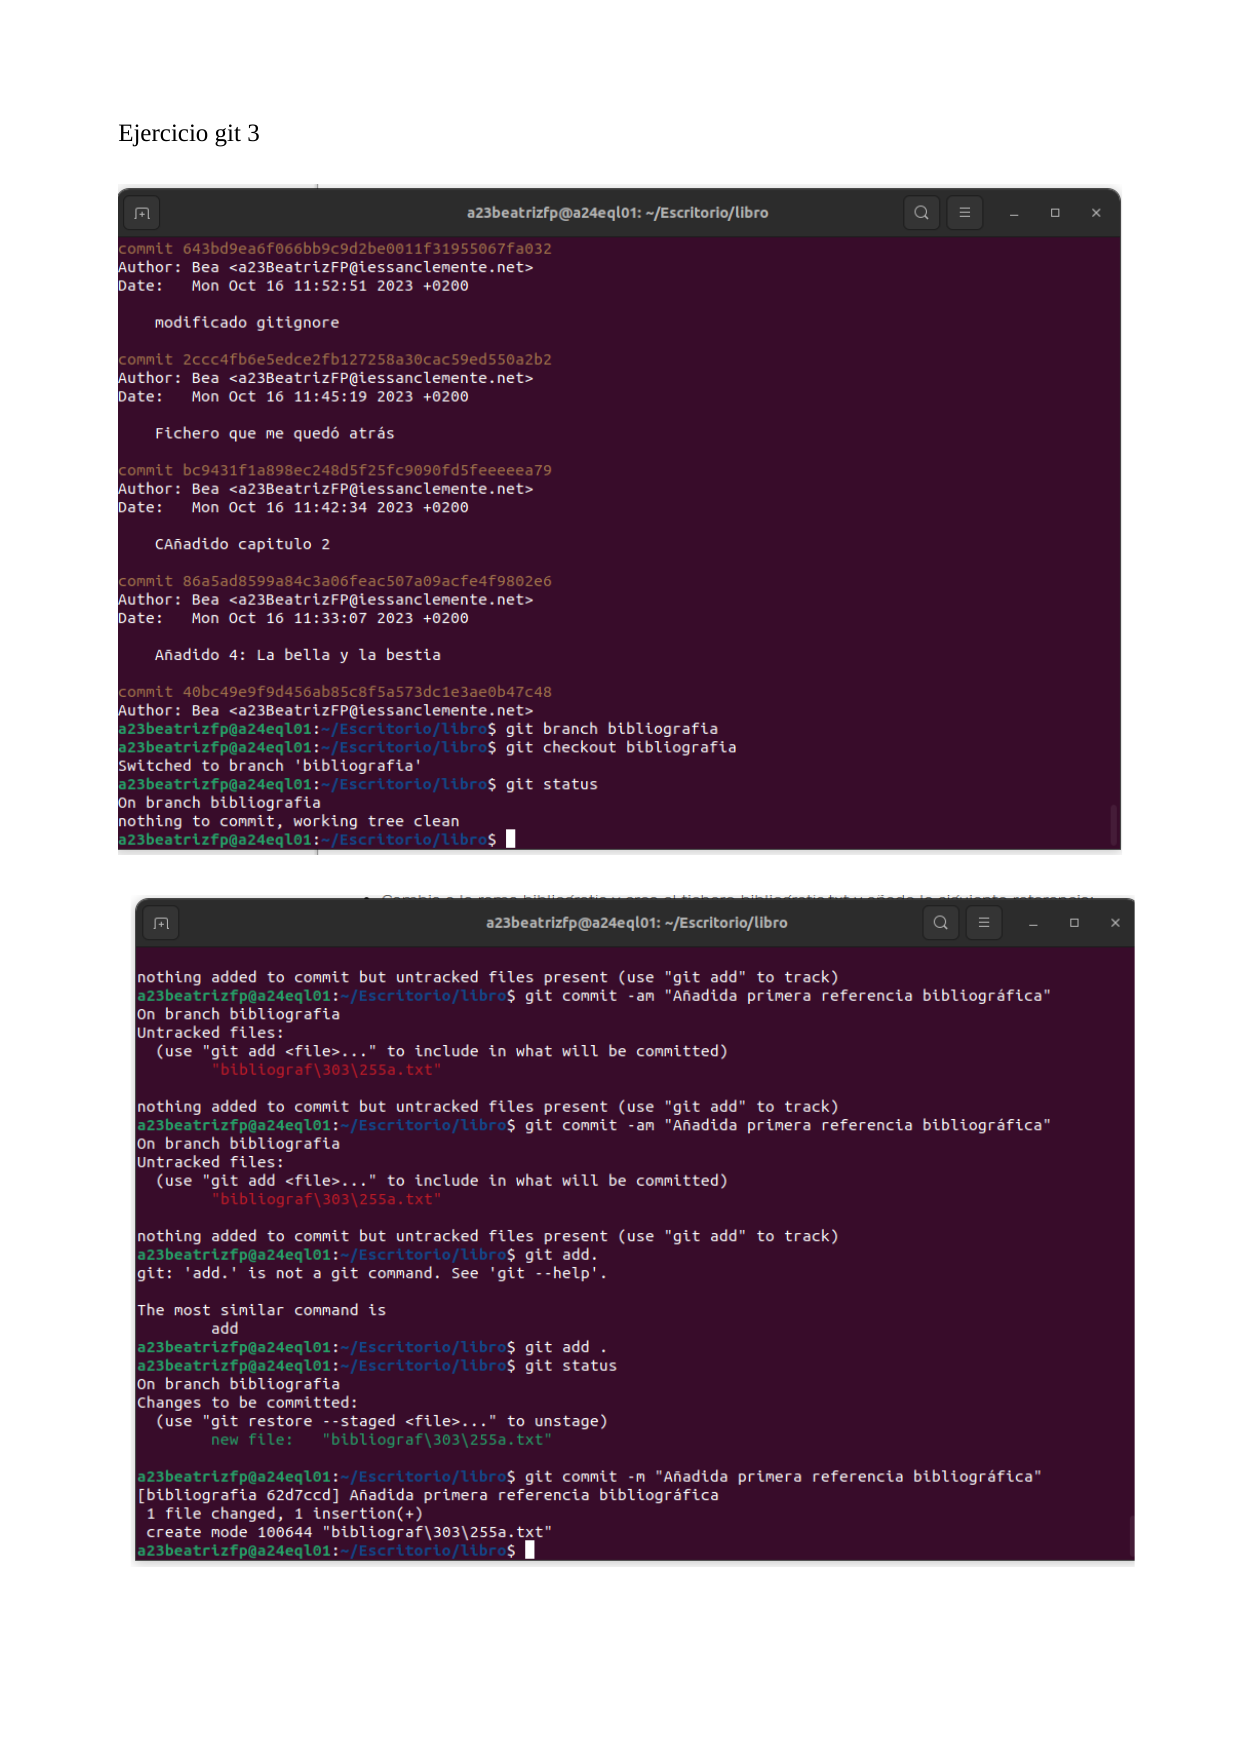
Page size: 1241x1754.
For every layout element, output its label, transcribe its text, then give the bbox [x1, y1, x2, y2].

text Ejercicio git 3 [118, 118, 1122, 147]
picture [118, 184, 1123, 855]
picture [130, 895, 1135, 1567]
